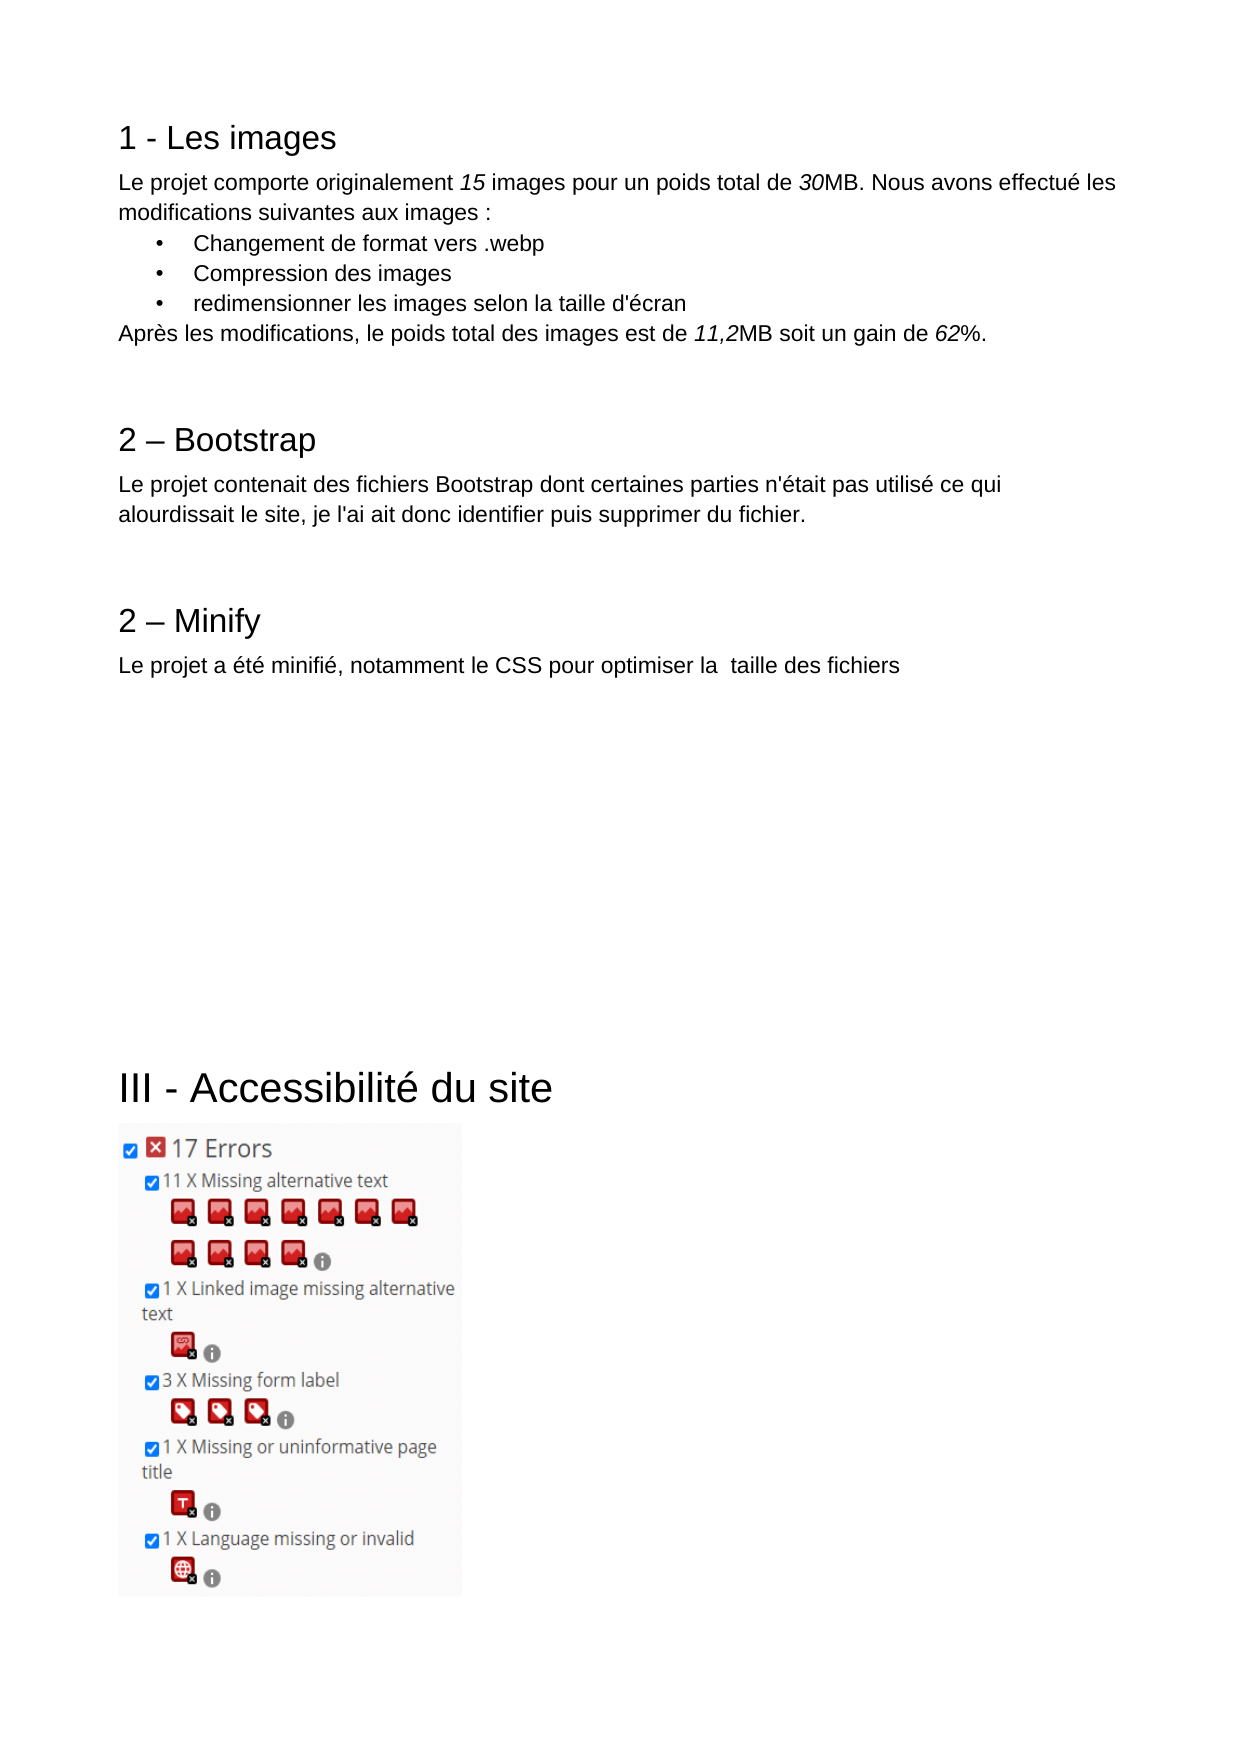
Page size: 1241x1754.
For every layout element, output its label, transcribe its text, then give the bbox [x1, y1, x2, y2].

list Changement de format vers .webp [156, 229, 1122, 256]
text 1 - Les images [118, 118, 1122, 157]
text III - Accessibilité du site [118, 1063, 1122, 1111]
text Le projet comporte originalement 15 images pour un poids total de 30MB. Nous avons effectué les modifications suivantes aux images : [118, 169, 1122, 226]
text Le projet contenait des fichiers Bootstrap dont certaines parties n'était pas utilisé ce qui alourdissait le site, je l'ai ait donc identifier puis supprimer du fichier. [118, 471, 1122, 527]
text 2 – Minify [118, 601, 1122, 639]
text Le projet a été minifié, notamment le CSS pour optimiser la taille des fichiers [118, 652, 1122, 678]
text Après les modifications, le poids total des images est de 11,2MB soit un gain de 62%. [118, 320, 1122, 346]
text 2 – Bootstrap [118, 420, 1122, 458]
list Compression des images [156, 260, 1122, 286]
list redimensionner les images selon la taille d'écran [156, 290, 1122, 316]
